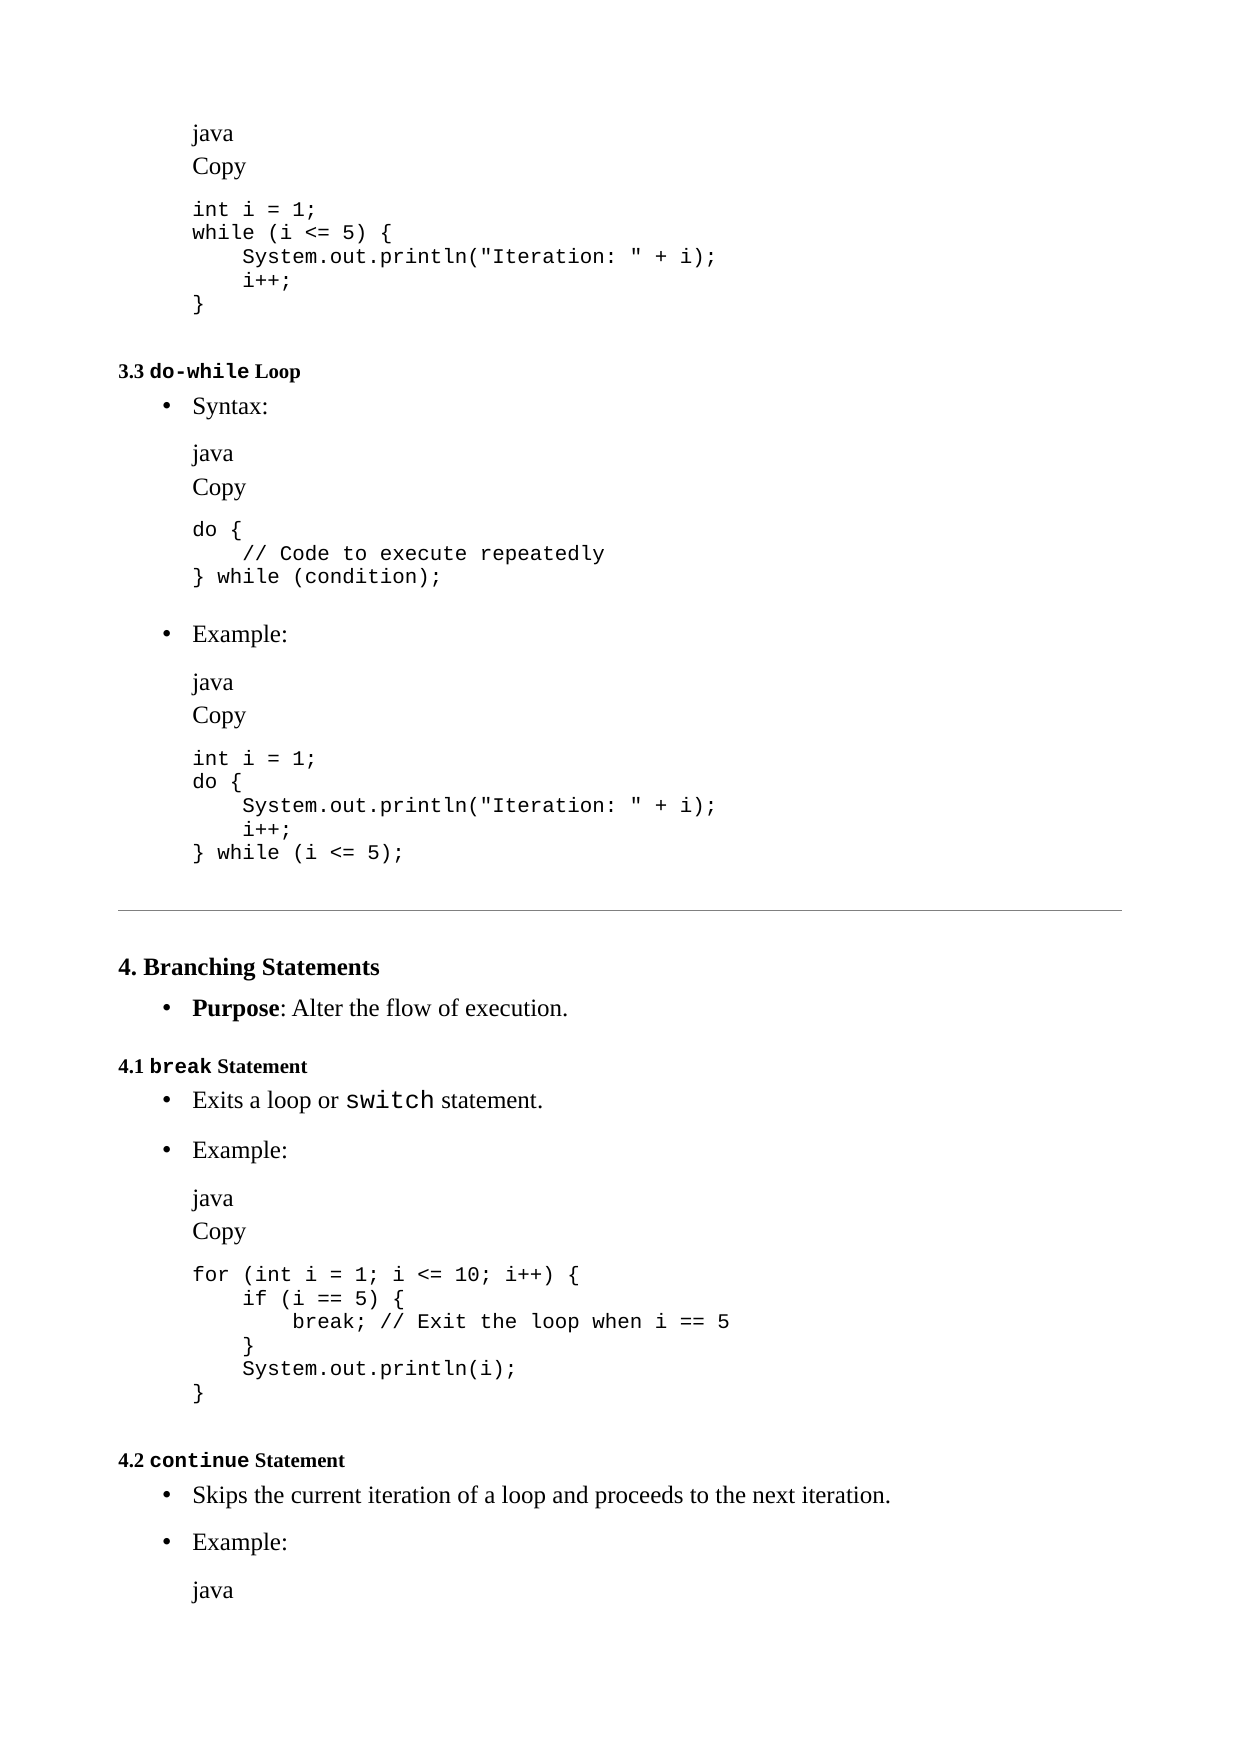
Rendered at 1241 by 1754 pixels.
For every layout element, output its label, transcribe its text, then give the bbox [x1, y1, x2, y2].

list java [162, 1575, 1122, 1604]
list do { [162, 771, 1122, 795]
list Purpose: Alter the flow of execution. [162, 993, 1122, 1022]
list if (i == 5) { [162, 1287, 1122, 1311]
list } while (i <= 5); [162, 842, 1122, 866]
list java [162, 438, 1122, 467]
list Example: [162, 1527, 1122, 1556]
list int i = 1; [162, 748, 1122, 771]
list break; // Exit the loop when i == 5 [162, 1311, 1122, 1335]
list System.out.println("Iteration: " + i); [162, 795, 1122, 819]
list Copy [162, 700, 1122, 729]
list System.out.println(i); [162, 1358, 1122, 1382]
list System.out.println("Iteration: " + i); [162, 246, 1122, 270]
list java [162, 667, 1122, 696]
list i++; [162, 819, 1122, 842]
subtitle 4.2 continue Statement [118, 1448, 1122, 1473]
list Example: [162, 1136, 1122, 1164]
list do { [162, 519, 1122, 543]
list } [162, 1335, 1122, 1358]
list Example: [162, 619, 1122, 648]
list } [162, 293, 1122, 317]
list } while (condition); [162, 566, 1122, 590]
list i++; [162, 270, 1122, 293]
list // Code to execute repeatedly [162, 543, 1122, 566]
subtitle 4.1 break Statement [118, 1054, 1122, 1079]
list Syntax: [162, 391, 1122, 420]
subtitle 4. Branching Statements [118, 952, 1122, 981]
list java [162, 118, 1122, 147]
list java [162, 1183, 1122, 1212]
list Exits a loop or switch statement. [162, 1086, 1122, 1116]
list while (i <= 5) { [162, 222, 1122, 246]
list } [162, 1382, 1122, 1406]
list int i = 1; [162, 199, 1122, 222]
list Copy [162, 472, 1122, 500]
list Copy [162, 151, 1122, 180]
subtitle 3.3 do-while Loop [118, 359, 1122, 385]
list Skips the current iteration of a loop and proceeds to the next iteration. [162, 1480, 1122, 1508]
list Copy [162, 1216, 1122, 1245]
list for (int i = 1; i <= 10; i++) { [162, 1264, 1122, 1287]
